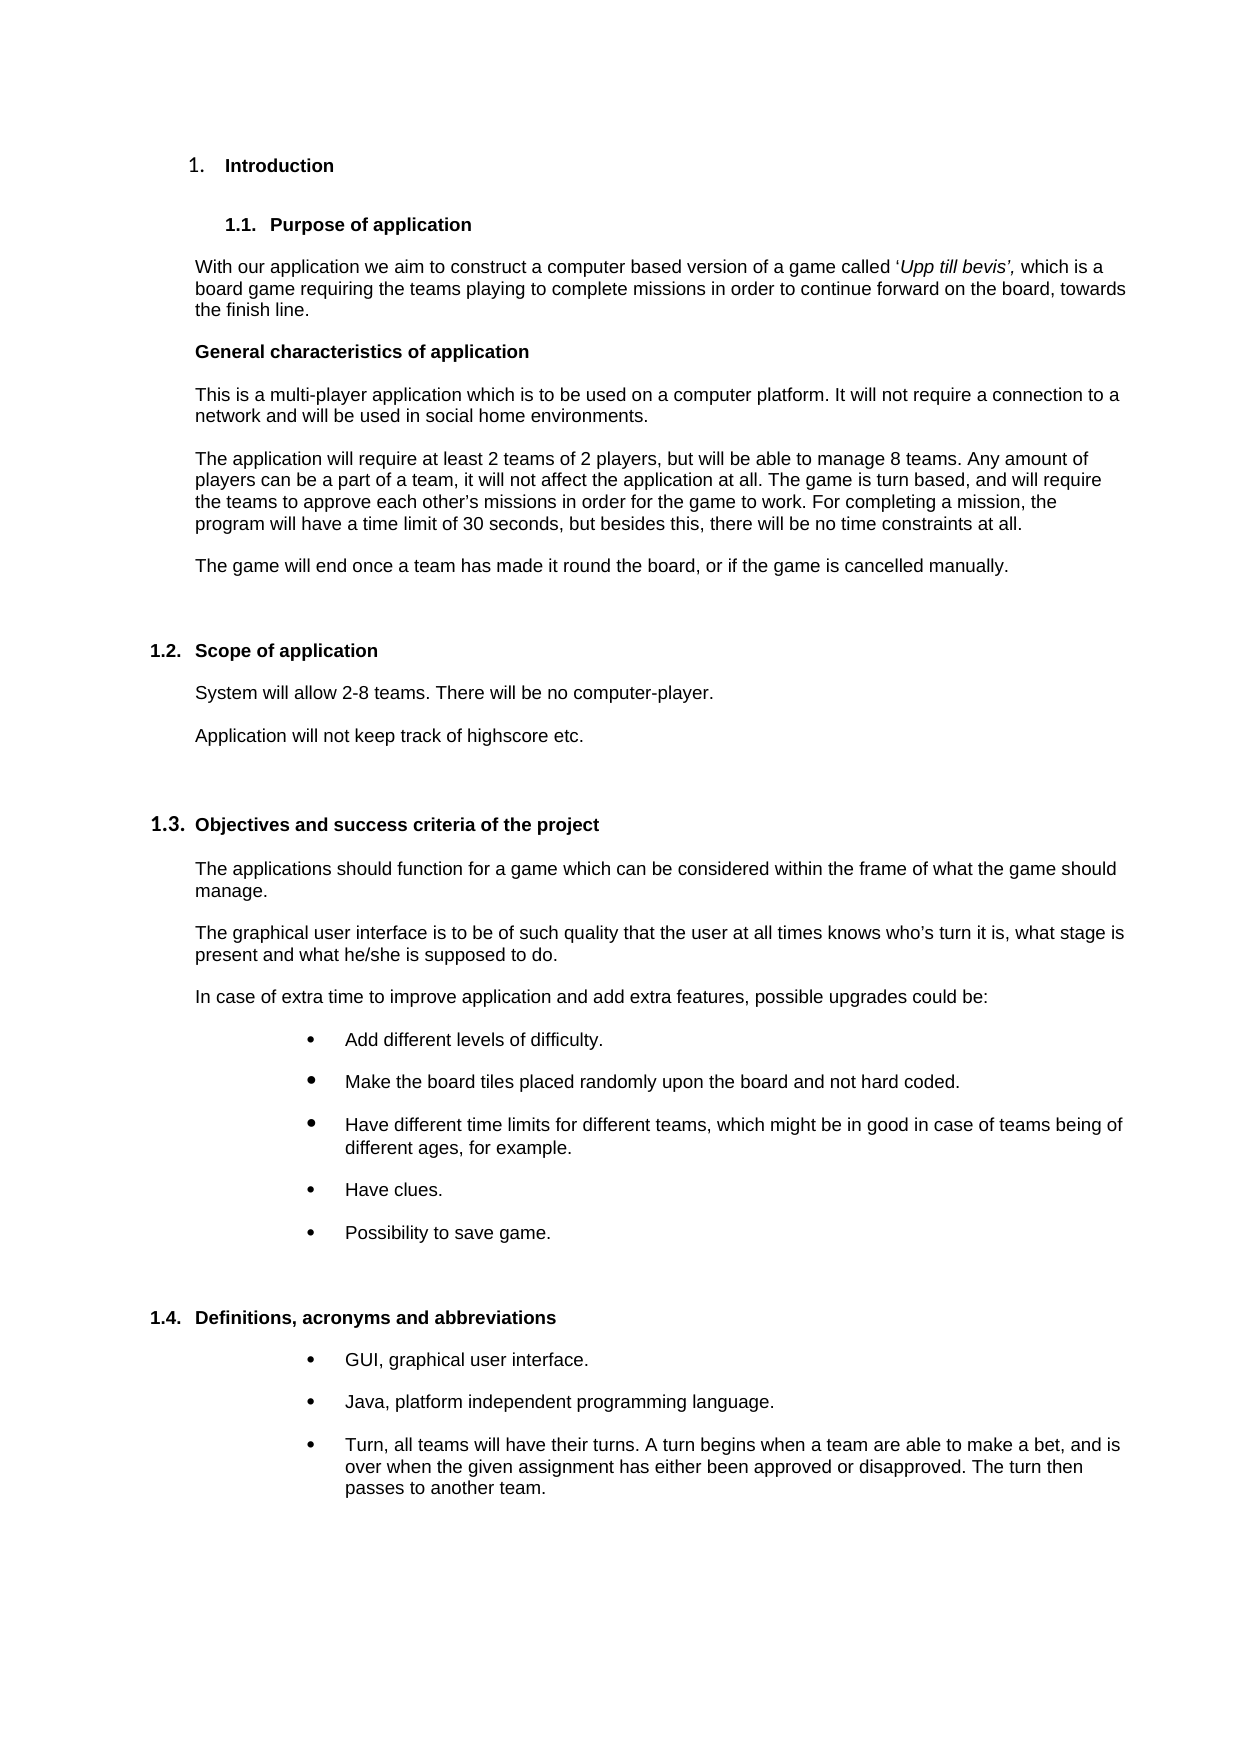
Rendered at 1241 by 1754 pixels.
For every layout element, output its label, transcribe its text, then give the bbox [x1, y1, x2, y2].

list Turn, all teams will have their turns. A turn begins when a team are able to make a bet, and is over when the given assignment has either been approved or disapproved. The turn then passes to another team. [307, 1434, 1128, 1499]
text This is a multi-player application which is to be used on a computer platform. It will not require a connection to a network and will be used in social home environments. [195, 384, 1128, 427]
list Make the board tiles placed randomly upon the board and not hard coded. [307, 1071, 1128, 1093]
text The applications should function for a game which can be considered within the frame of what the game should manage. [195, 858, 1128, 901]
text In case of extra time to improve application and add extra features, possible upgrades could be: [195, 986, 1128, 1007]
text The application will require at least 2 teams of 2 players, but will be able to manage 8 teams. Any amount of players can be a part of a team, it will not affect the application at all. The game is turn based, and will require the teams to approve each other’s missions in order for the game to work. For completing a mission, the program will have a time limit of 30 seconds, but besides this, there will be no time constraints at all. [195, 448, 1128, 534]
list Have clues. [307, 1179, 1128, 1201]
list Purpose of application [225, 213, 1128, 235]
list Application will not keep track of highscore etc. [195, 724, 1128, 746]
list Java, platform independent programming language. [307, 1391, 1128, 1413]
list GUI, graphical user interface. [307, 1349, 1128, 1371]
list Scope of application [150, 639, 1128, 661]
list Definitions, acronyms and abbreviations [150, 1306, 1128, 1328]
list Introduction [187, 150, 1128, 178]
text The graphical user interface is to be of such quality that the user at all times knows who’s turn it is, what stage is present and what he/she is supposed to do. [195, 922, 1128, 965]
text General characteristics of application [195, 341, 1128, 363]
text The game will end once a team has made it round the board, or if the game is cancelled manually. [195, 555, 1128, 576]
list Have different time limits for different teams, which might be in good in case of teams being of different ages, for example. [307, 1114, 1128, 1158]
list Possibility to save game. [307, 1222, 1128, 1243]
list Add different levels of difficulty. [307, 1028, 1128, 1050]
list Objectives and success criteria of the project [150, 809, 1128, 837]
list System will allow 2-8 teams. There will be no computer-player. [195, 682, 1128, 703]
text With our application we aim to construct a computer based version of a game called ‘Upp till bevis’, which is a board game requiring the teams playing to complete missions in order to continue forward on the board, towards the finish line. [195, 256, 1128, 321]
